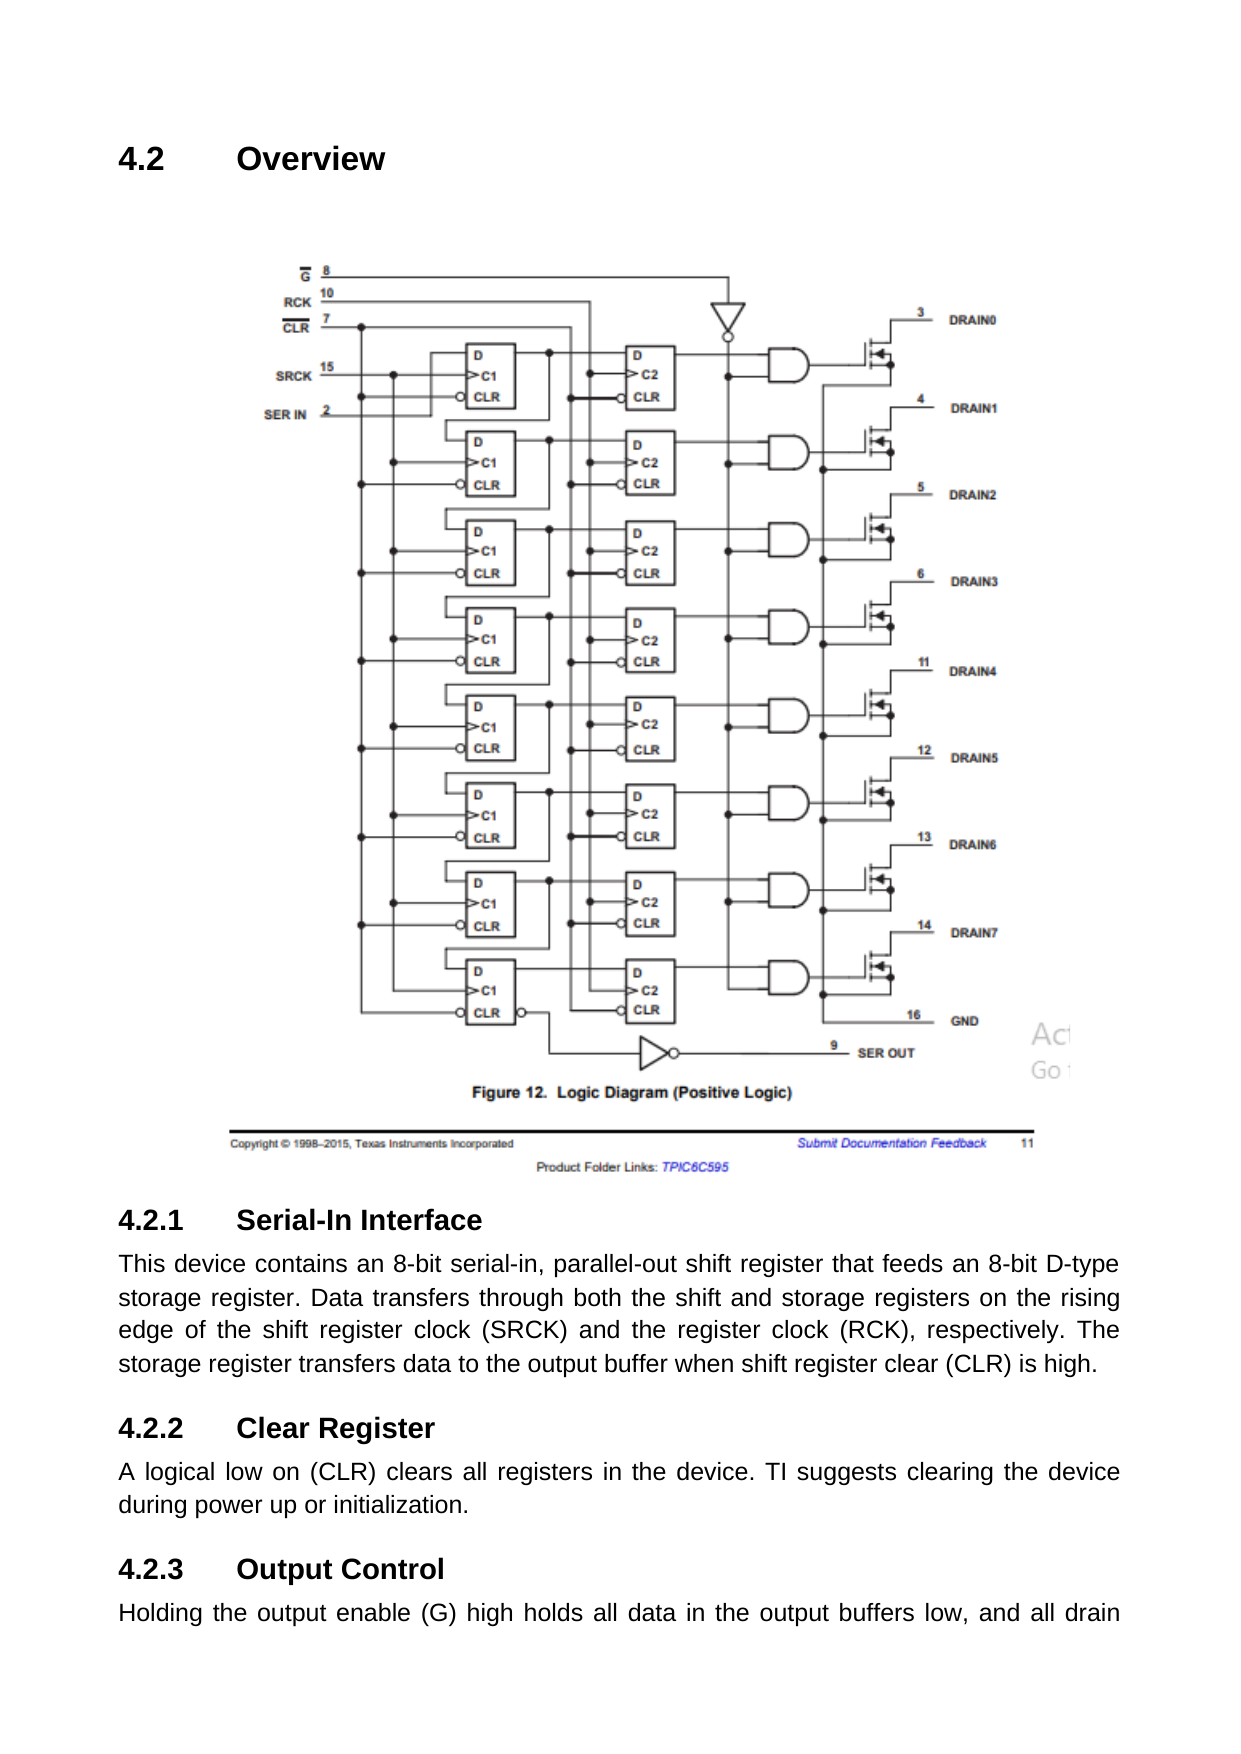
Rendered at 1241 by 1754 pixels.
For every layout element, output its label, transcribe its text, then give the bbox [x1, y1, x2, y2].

subtitle Overview [118, 139, 1122, 178]
subtitle Clear Register [118, 1411, 1122, 1444]
subtitle Output Control [118, 1552, 1122, 1586]
subtitle Serial-In Interface [118, 252, 1122, 1237]
picture [272, 243, 1071, 1204]
text Holding the output enable (G) high holds all data in the output buffers low, and all drain [118, 1598, 1122, 1627]
text This device contains an 8-bit serial-in, parallel-out shift register that feeds an 8-bit D-type storage register. Data transfers through both the shift and storage registers on the rising edge of the shift register clock (SRCK) and the register clock (RCK), respectively. The storage register transfers data to the output buffer when shift register clear (CLR) is high. [118, 1249, 1122, 1377]
text A logical low on (CLR) clears all registers in the device. TI suggests clearing the device during power up or initialization. [118, 1457, 1122, 1519]
